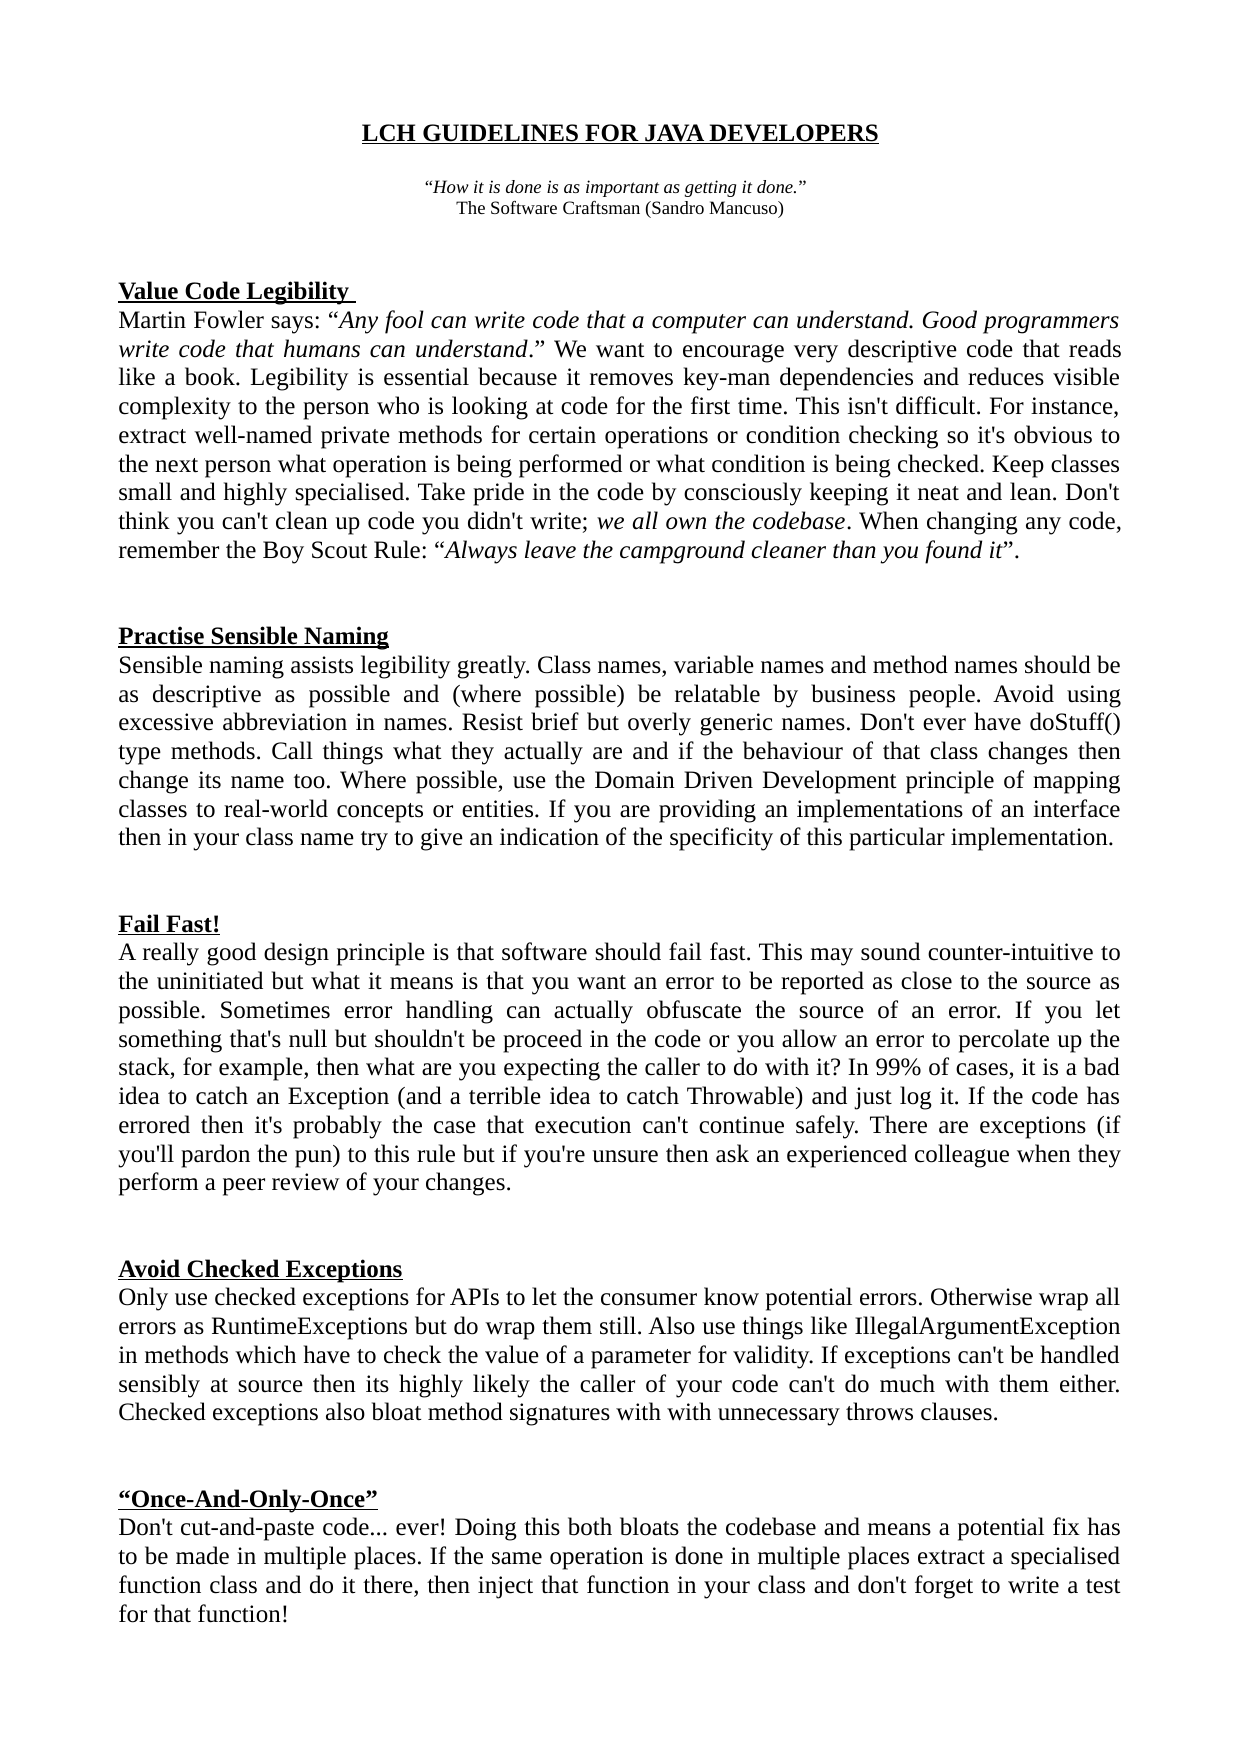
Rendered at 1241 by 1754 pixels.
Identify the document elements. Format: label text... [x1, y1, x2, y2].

text Value Code Legibility [118, 276, 1122, 305]
text LCH GUIDELINES FOR JAVA DEVELOPERS [118, 118, 1122, 147]
text The Software Craftsman (Sandro Mancuso) [118, 197, 1122, 219]
text Sensible naming assists legibility greatly. Class names, variable names and method names should be as descriptive as possible and (where possible) be relatable by business people. Avoid using excessive abbreviation in names. Resist brief but overly generic names. Don't ever have doStuff() type methods. Call things what they actually are and if the behaviour of that class changes then change its name too. Where possible, use the Domain Driven Development principle of mapping classes to real-world concepts or entities. If you are providing an implementations of an interface then in your class name try to give an indication of the specificity of this particular implementation. [118, 650, 1122, 851]
text Don't cut-and-paste code... ever! Doing this both bloats the codebase and means a potential fix has to be made in multiple places. If the same operation is done in multiple places extract a specialised function class and do it there, then inject that function in your class and don't forget to write a test for that function! [118, 1512, 1122, 1627]
text A really good design principle is that software should fail fast. This may sound counter-intuitive to the uninitiated but what it means is that you want an error to be reported as close to the source as possible. Sometimes error handling can actually obfuscate the source of an error. If you let something that's null but shouldn't be proceed in the code or you allow an error to percolate up the stack, for example, then what are you expecting the caller to do with it? In 99% of cases, it is a bad idea to catch an Exception (and a terrible idea to catch Throwable) and just log it. If the code has errored then it's probably the case that execution can't continue safely. There are exceptions (if you'll pardon the pun) to this rule but if you're unsure then ask an experienced colleague when they perform a peer review of your changes. [118, 937, 1122, 1196]
text Avoid Checked Exceptions [118, 1254, 1122, 1282]
text “How it is done is as important as getting it done.” [118, 176, 1122, 197]
text Only use checked exceptions for APIs to let the consumer know potential errors. Otherwise wrap all errors as RuntimeExceptions but do wrap them still. Also use things like IllegalArgumentException in methods which have to check the value of a parameter for validity. If exceptions can't be handled sensibly at source then its highly likely the caller of your code can't do much with them either. Checked exceptions also bloat method signatures with with unnecessary throws clauses. [118, 1282, 1122, 1426]
text Martin Fowler says: “Any fool can write code that a computer can understand. Good programmers write code that humans can understand.” We want to encourage very descriptive code that reads like a book. Legibility is essential because it removes key-man dependencies and reduces visible complexity to the person who is looking at code for the first time. This isn't difficult. For instance, extract well-named private methods for certain operations or condition checking so it's obvious to the next person what operation is being performed or what condition is being checked. Keep classes small and highly specialised. Take pride in the code by consciously keeping it neat and lean. Don't think you can't clean up code you didn't write; we all own the codebase. When changing any code, remember the Boy Scout Rule: “Always leave the campground cleaner than you found it”. [118, 305, 1122, 564]
text Practise Sensible Naming [118, 621, 1122, 650]
text Fail Fast! [118, 909, 1122, 937]
text “Once-And-Only-Once” [118, 1484, 1122, 1512]
